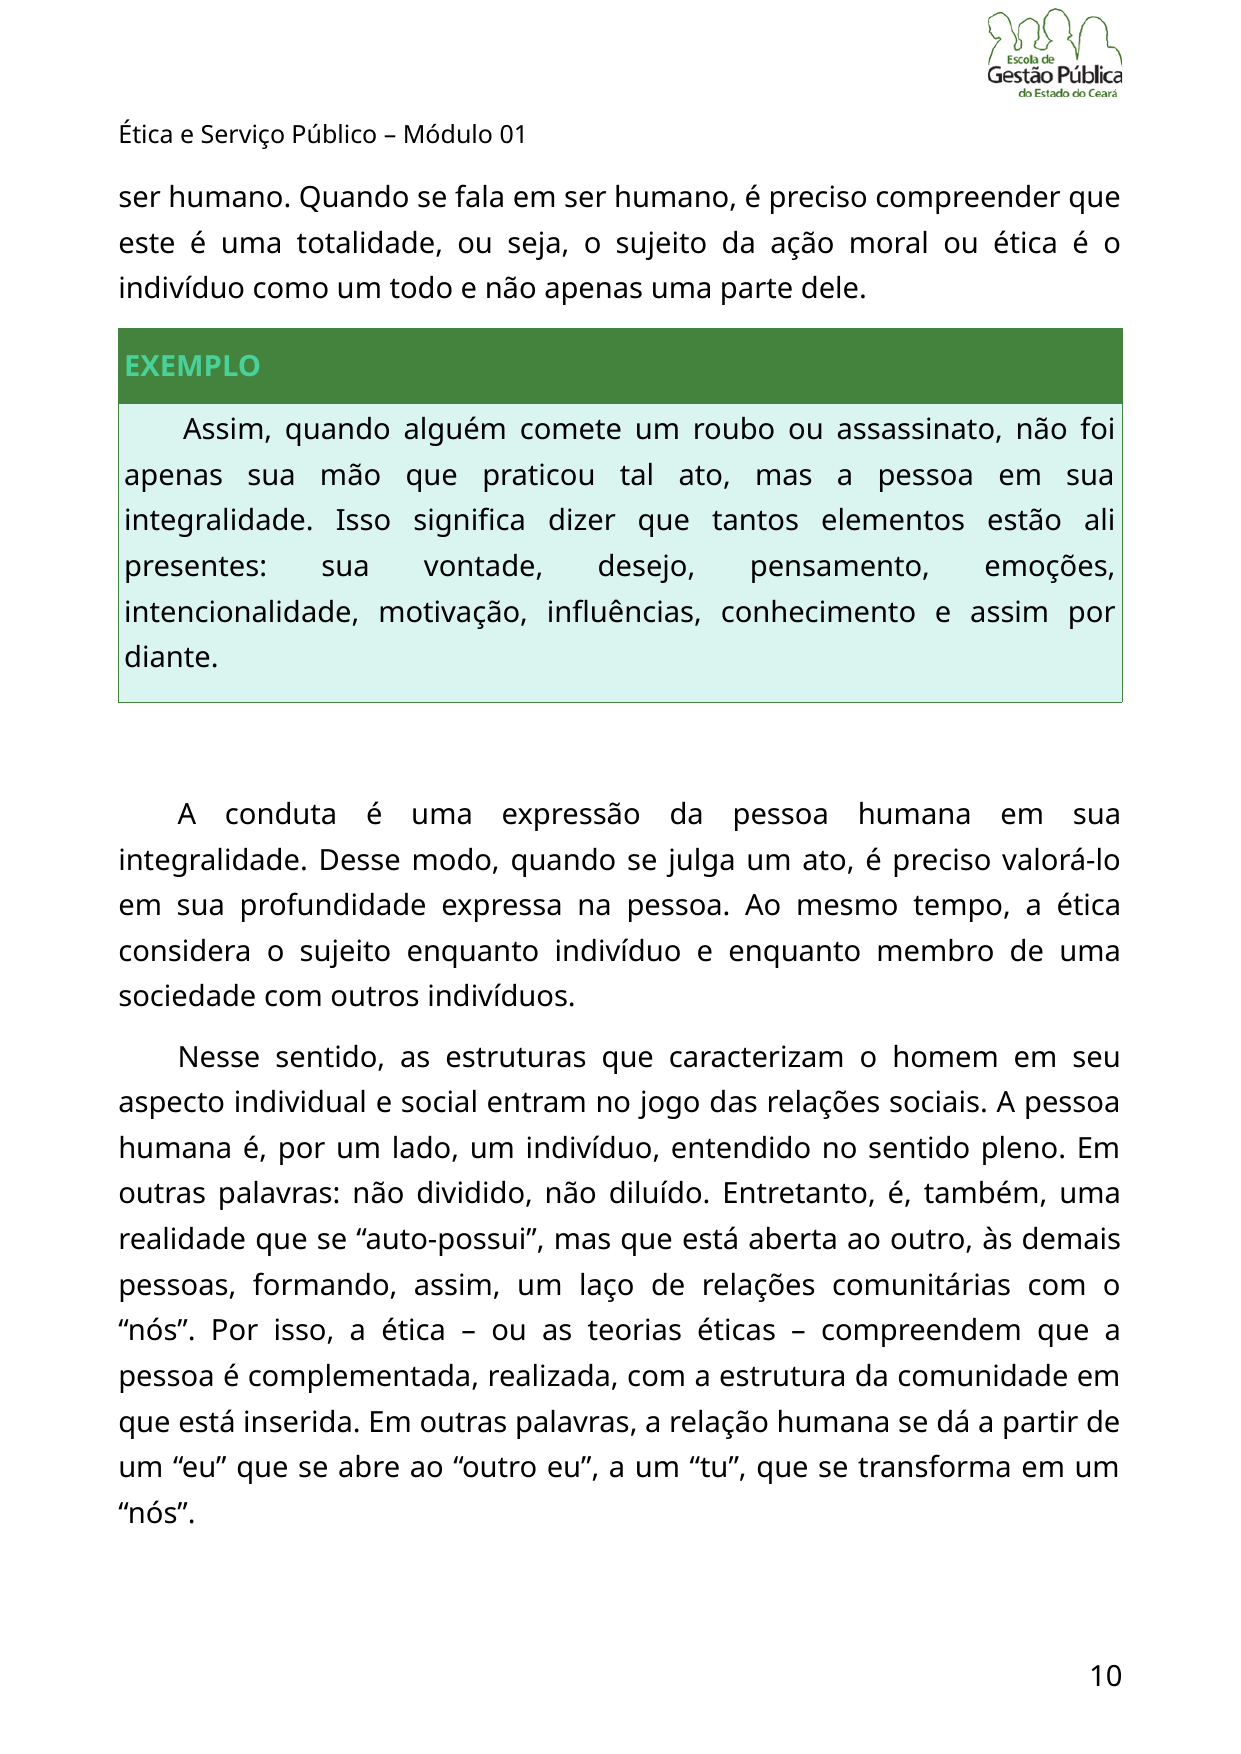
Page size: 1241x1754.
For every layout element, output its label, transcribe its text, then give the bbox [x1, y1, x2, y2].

table_cell Assim, quando alguém comete um roubo ou assassinato, não foi apenas sua mão que praticou tal ato, mas a pessoa em sua integralidade. Isso significa dizer que tantos elementos estão ali presentes: sua vontade, desejo, pensamento, emoções, intencionalidade, motivação, influências, conhecimento e assim por diante. [119, 404, 1122, 702]
table_header EXEMPLO [119, 329, 1122, 403]
picture [118, 8, 1123, 97]
text ser humano. Quando se fala em ser humano, é preciso compreender que este é uma totalidade, ou seja, o sujeito da ação moral ou ética é o indivíduo como um todo e não apenas uma parte dele. [118, 176, 1122, 307]
text Nesse sentido, as estruturas que caracterizam o homem em seu aspecto individual e social entram no jogo das relações sociais. A pessoa humana é, por um lado, um indivíduo, entendido no sentido pleno. Em outras palavras: não dividido, não diluído. Entretanto, é, também, uma realidade que se “auto-possui”, mas que está aberta ao outro, às demais pessoas, formando, assim, um laço de relações comunitárias com o “nós”. Por isso, a ética – ou as teorias éticas – compreendem que a pessoa é complementada, realizada, com a estrutura da comunidade em que está inserida. Em outras palavras, a relação humana se dá a partir de um “eu” que se abre ao “outro eu”, a um “tu”, que se transforma em um “nós”. [118, 1036, 1122, 1532]
text A conduta é uma expressão da pessoa humana em sua integralidade. Desse modo, quando se julga um ato, é preciso valorá-lo em sua profundidade expressa na pessoa. Ao mesmo tempo, a ética considera o sujeito enquanto indivíduo e enquanto membro de uma sociedade com outros indivíduos. [118, 793, 1122, 1015]
